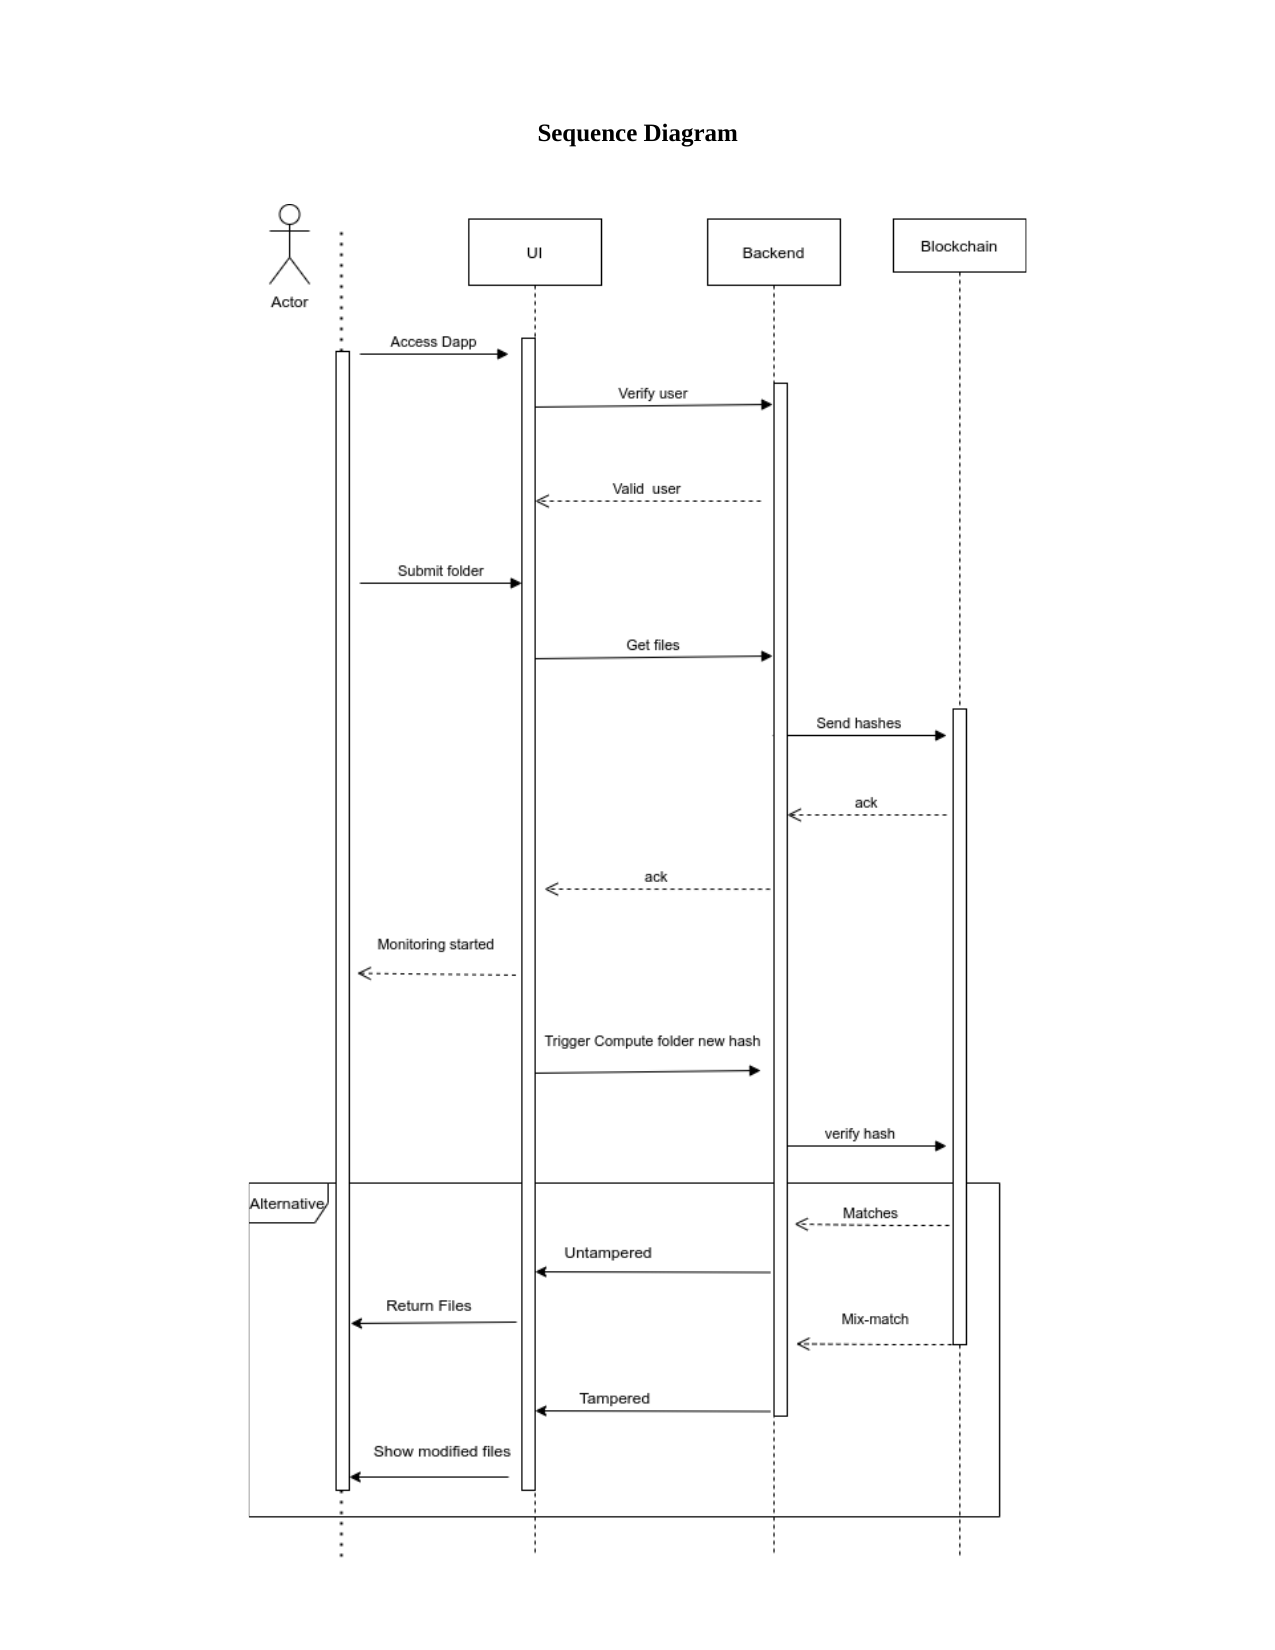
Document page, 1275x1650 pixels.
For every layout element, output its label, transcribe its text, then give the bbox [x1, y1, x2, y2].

text Sequence Diagram [118, 118, 1157, 147]
picture [248, 204, 1027, 1560]
